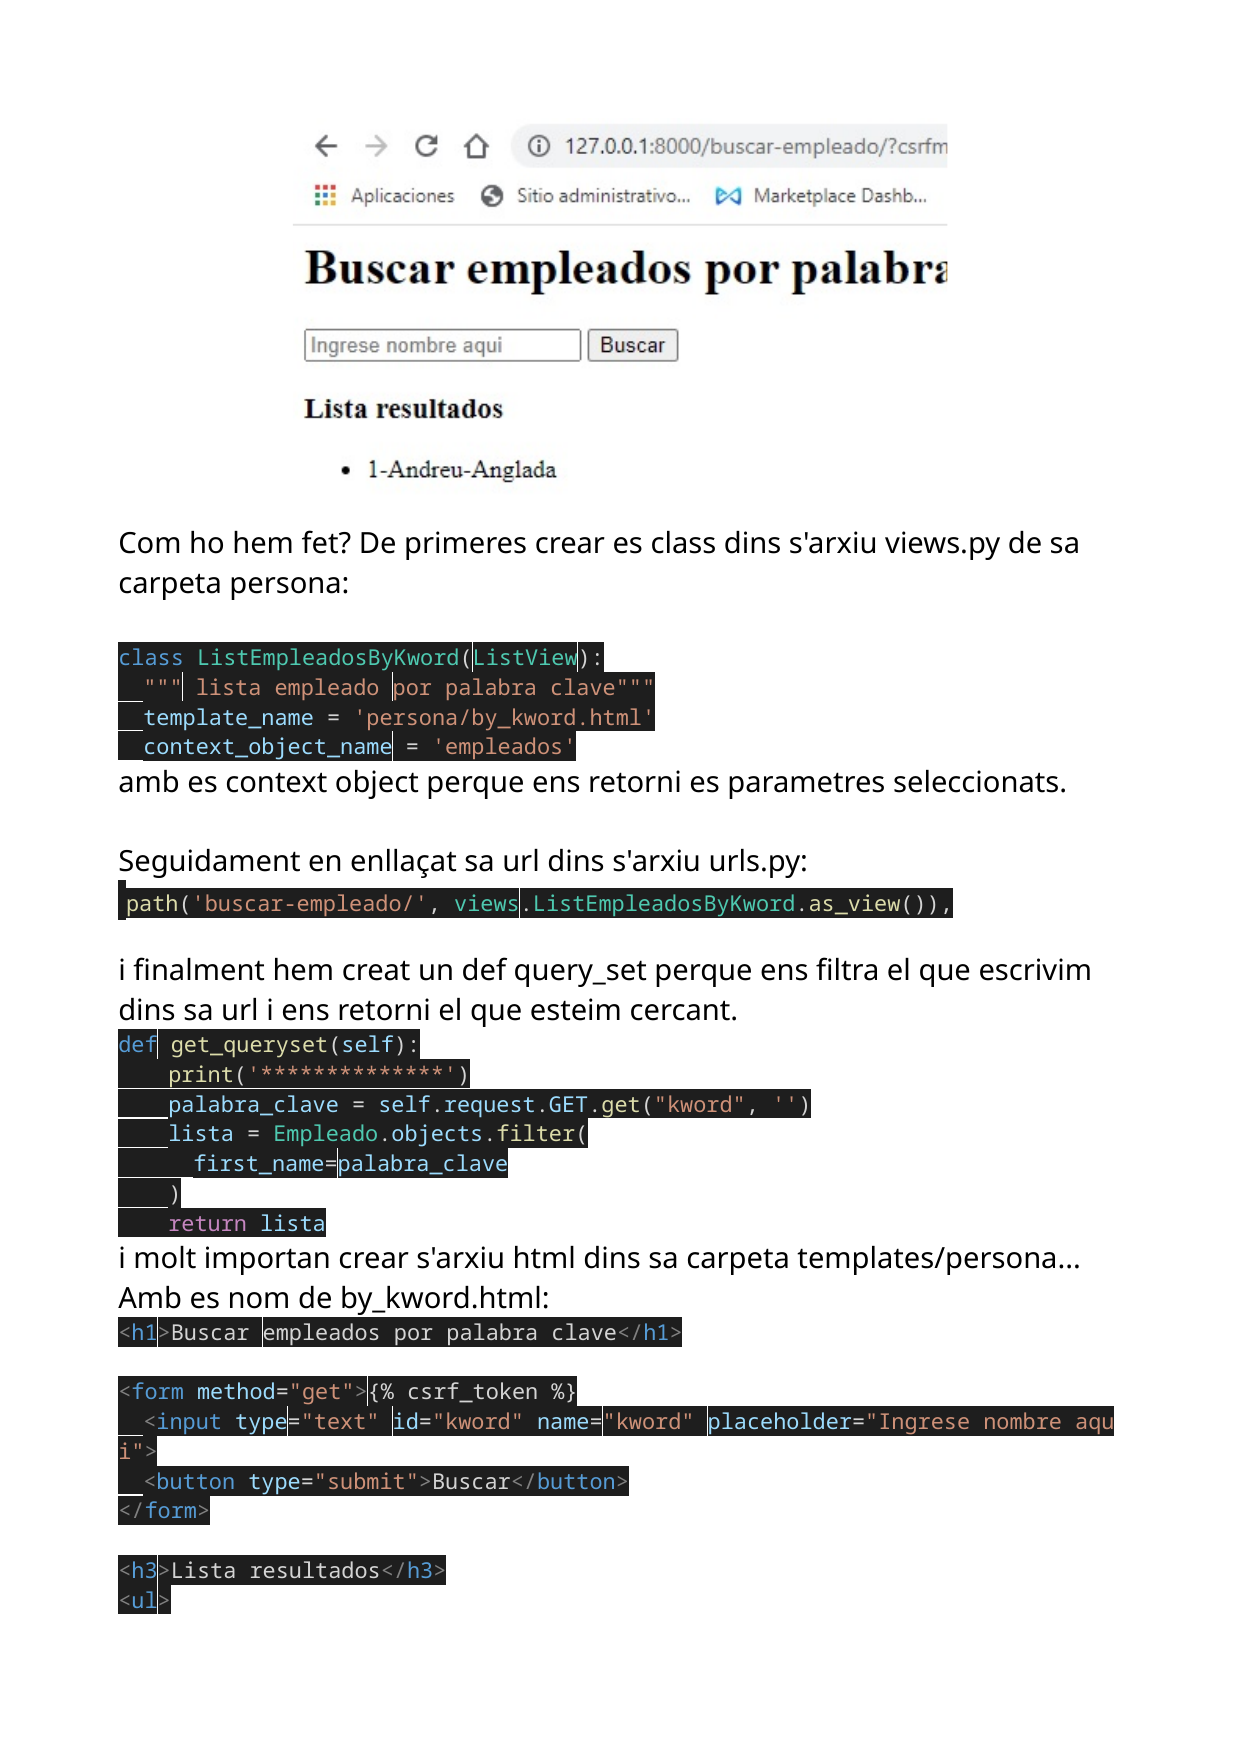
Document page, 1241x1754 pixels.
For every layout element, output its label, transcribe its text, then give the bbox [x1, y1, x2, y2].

text <ul> [118, 1585, 1122, 1614]
text <form method="get">{% csrf_token %} [118, 1376, 1122, 1406]
text """ lista empleado por palabra clave""" [118, 672, 1122, 701]
text <h1>Buscar empleados por palabra clave</h1> [118, 1317, 1122, 1347]
text context_object_name = 'empleados' [118, 731, 1122, 761]
picture [292, 118, 948, 523]
text <h3>Lista resultados</h3> [118, 1555, 1122, 1585]
text def get_queryset(self): [118, 1029, 1122, 1059]
text print('**************') [118, 1059, 1122, 1088]
text return lista [118, 1208, 1122, 1237]
text <button type="submit">Buscar</button> [118, 1466, 1122, 1496]
text Seguidament en enllaçat sa url dins s'arxiu urls.py: [118, 840, 1122, 880]
text amb es context object perque ens retorni es parametres seleccionats. [118, 761, 1122, 801]
text Com ho hem fet? De primeres crear es class dins s'arxiu views.py de sa carpeta persona: [118, 118, 1122, 602]
text palabra_clave = self.request.GET.get("kword", '') [118, 1088, 1122, 1118]
text first_name=palabra_clave [118, 1148, 1122, 1178]
text </form> [118, 1496, 1122, 1525]
text i molt importan crear s'arxiu html dins sa carpeta templates/persona... Amb es nom de by_kword.html: [118, 1237, 1122, 1317]
text <input type="text" id="kword" name="kword" placeholder="Ingrese nombre aqui"> [118, 1406, 1122, 1466]
text path('buscar-empleado/', views.ListEmpleadosByKword.as_view()), [118, 880, 1122, 920]
text i finalment hem creat un def query_set perque ens filtra el que escrivim dins sa url i ens retorni el que esteim cercant. [118, 949, 1122, 1029]
text lista = Empleado.objects.filter( [118, 1118, 1122, 1148]
text ) [118, 1178, 1122, 1208]
text template_name = 'persona/by_kword.html' [118, 701, 1122, 731]
text class ListEmpleadosByKword(ListView): [118, 642, 1122, 672]
